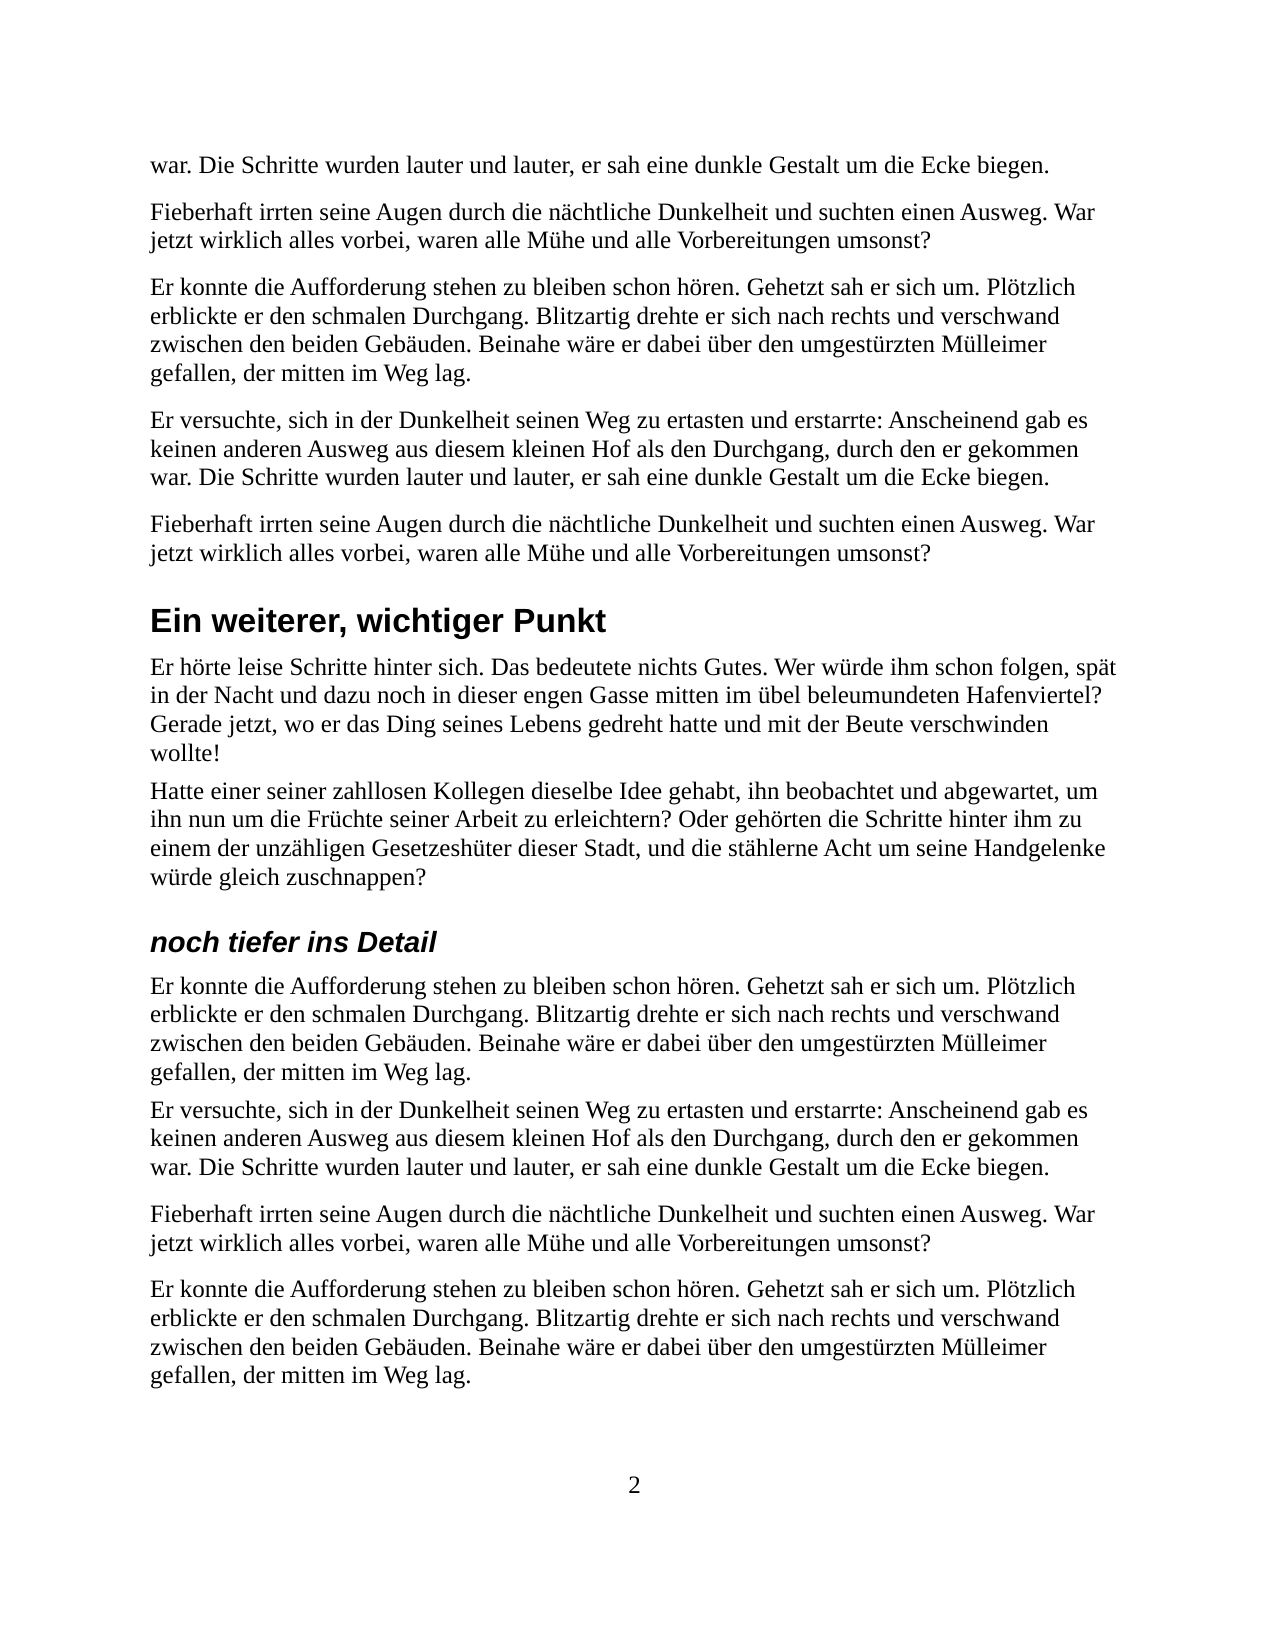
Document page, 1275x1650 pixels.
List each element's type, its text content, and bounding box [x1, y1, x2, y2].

text war. Die Schritte wurden lauter und lauter, er sah eine dunkle Gestalt um die Ecke biegen. [150, 150, 1125, 179]
text Er konnte die Aufforderung stehen zu bleiben schon hören. Gehetzt sah er sich um. Plötzlich erblickte er den schmalen Durchgang. Blitzartig drehte er sich nach rechts und verschwand zwischen den beiden Gebäuden. Beinahe wäre er dabei über den umgestürzten Mülleimer gefallen, der mitten im Weg lag. [150, 1274, 1125, 1389]
subtitle noch tiefer ins Detail [150, 925, 1125, 958]
text Er konnte die Aufforderung stehen zu bleiben schon hören. Gehetzt sah er sich um. Plötzlich erblickte er den schmalen Durchgang. Blitzartig drehte er sich nach rechts und verschwand zwischen den beiden Gebäuden. Beinahe wäre er dabei über den umgestürzten Mülleimer gefallen, der mitten im Weg lag. [150, 971, 1125, 1086]
text Fieberhaft irrten seine Augen durch die nächtliche Dunkelheit und suchten einen Ausweg. War jetzt wirklich alles vorbei, waren alle Mühe und alle Vorbereitungen umsonst? [150, 1199, 1125, 1256]
text Fieberhaft irrten seine Augen durch die nächtliche Dunkelheit und suchten einen Ausweg. War jetzt wirklich alles vorbei, waren alle Mühe und alle Vorbereitungen umsonst? [150, 509, 1125, 567]
text Hatte einer seiner zahllosen Kollegen dieselbe Idee gehabt, ihn beobachtet und abgewartet, um ihn nun um die Früchte seiner Arbeit zu erleichtern? Oder gehörten die Schritte hinter ihm zu einem der unzähligen Gesetzeshüter dieser Stadt, und die stählerne Acht um seine Handgelenke würde gleich zuschnappen? [150, 776, 1125, 891]
text Er konnte die Aufforderung stehen zu bleiben schon hören. Gehetzt sah er sich um. Plötzlich erblickte er den schmalen Durchgang. Blitzartig drehte er sich nach rechts und verschwand zwischen den beiden Gebäuden. Beinahe wäre er dabei über den umgestürzten Mülleimer gefallen, der mitten im Weg lag. [150, 272, 1125, 387]
subtitle Ein weiterer, wichtiger Punkt [150, 601, 1125, 639]
text Er versuchte, sich in der Dunkelheit seinen Weg zu ertasten und erstarrte: Anscheinend gab es keinen anderen Ausweg aus diesem kleinen Hof als den Durchgang, durch den er gekommen war. Die Schritte wurden lauter und lauter, er sah eine dunkle Gestalt um die Ecke biegen. [150, 405, 1125, 491]
text Fieberhaft irrten seine Augen durch die nächtliche Dunkelheit und suchten einen Ausweg. War jetzt wirklich alles vorbei, waren alle Mühe und alle Vorbereitungen umsonst? [150, 197, 1125, 254]
text Er versuchte, sich in der Dunkelheit seinen Weg zu ertasten und erstarrte: Anscheinend gab es keinen anderen Ausweg aus diesem kleinen Hof als den Durchgang, durch den er gekommen war. Die Schritte wurden lauter und lauter, er sah eine dunkle Gestalt um die Ecke biegen. [150, 1095, 1125, 1181]
text Er hörte leise Schritte hinter sich. Das bedeutete nichts Gutes. Wer würde ihm schon folgen, spät in der Nacht und dazu noch in dieser engen Gasse mitten im übel beleumundeten Hafenviertel? Gerade jetzt, wo er das Ding seines Lebens gedreht hatte und mit der Beute verschwinden wollte! [150, 652, 1125, 767]
